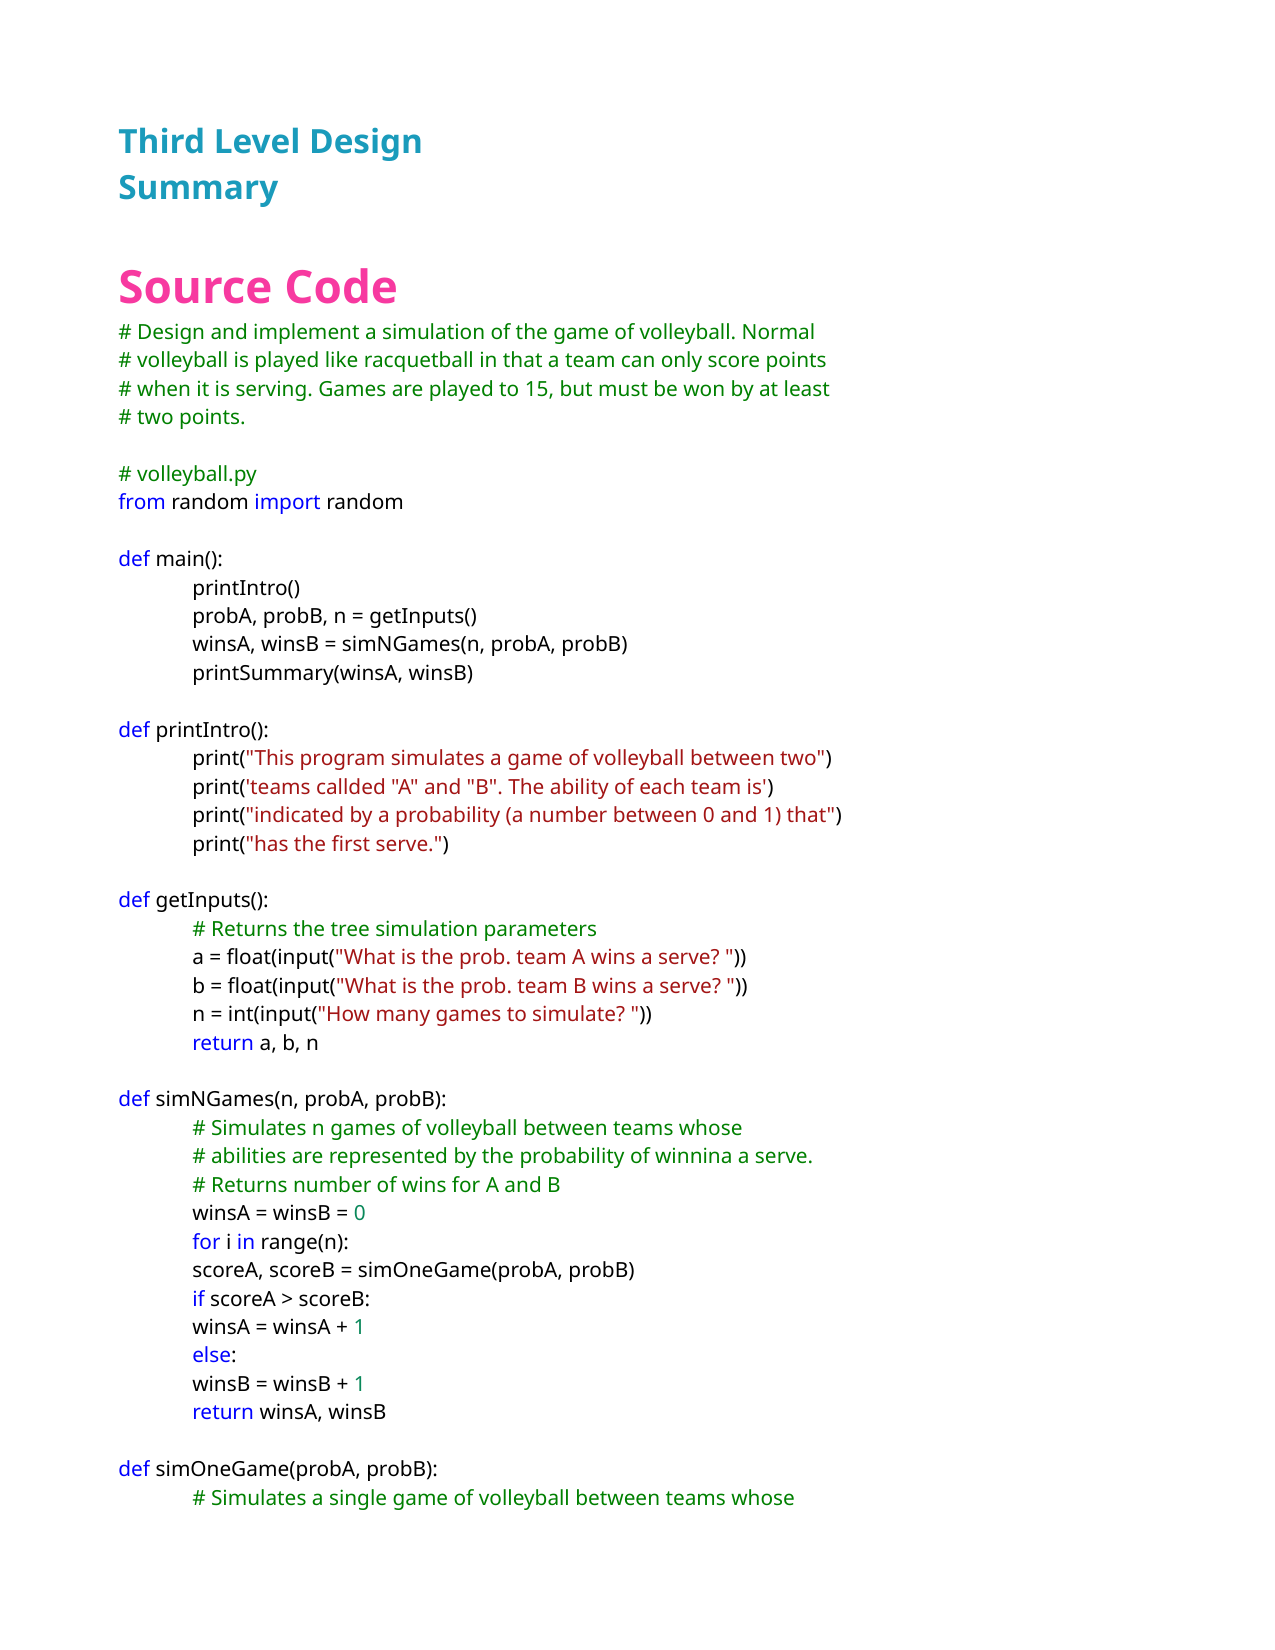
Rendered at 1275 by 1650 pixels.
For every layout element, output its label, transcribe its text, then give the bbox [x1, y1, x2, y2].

text def getInputs(): [118, 886, 1157, 914]
text def simOneGame(probA, probB): [118, 1454, 1157, 1483]
text winsA = winsA + 1 [192, 1312, 1157, 1341]
text # volleyball is played like racquetball in that a team can only score points [118, 345, 1157, 374]
text a = float(input("What is the prob. team A wins a serve? ")) [192, 942, 1157, 971]
text Third Level Design [118, 118, 1157, 163]
text def main(): [118, 544, 1157, 573]
text if scoreA > scoreB: [192, 1284, 1157, 1312]
text # volleyball.py [118, 459, 1157, 487]
text winsB = winsB + 1 [192, 1369, 1157, 1397]
text Source Code [118, 254, 1157, 317]
text return winsA, winsB [192, 1397, 1157, 1426]
text n = int(input("How many games to simulate? ")) [192, 999, 1157, 1028]
text printIntro() [192, 573, 1157, 601]
text # Returns number of wins for A and B [192, 1170, 1157, 1198]
text b = float(input("What is the prob. team B wins a serve? ")) [192, 971, 1157, 999]
text # Simulates n games of volleyball between teams whose [192, 1113, 1157, 1141]
text def printIntro(): [118, 715, 1157, 743]
text for i in range(n): [192, 1227, 1157, 1255]
text print("This program simulates a game of volleyball between two") [192, 743, 1157, 772]
text # Returns the tree simulation parameters [192, 914, 1157, 942]
text printSummary(winsA, winsB) [192, 658, 1157, 686]
text winsA = winsB = 0 [192, 1198, 1157, 1227]
text # Design and implement a simulation of the game of volleyball. Normal [118, 317, 1157, 345]
text scoreA, scoreB = simOneGame(probA, probB) [192, 1255, 1157, 1284]
text # Simulates a single game of volleyball between teams whose [192, 1483, 1157, 1511]
text from random import random [118, 487, 1157, 516]
text # abilities are represented by the probability of winnina a serve. [192, 1141, 1157, 1170]
text Summary [118, 163, 1157, 209]
text winsA, winsB = simNGames(n, probA, probB) [192, 629, 1157, 658]
text print("has the first serve.") [192, 829, 1157, 857]
text def simNGames(n, probA, probB): [118, 1084, 1157, 1113]
text return a, b, n [192, 1028, 1157, 1056]
text print('teams callded "A" and "B". The ability of each team is') [192, 772, 1157, 800]
text probA, probB, n = getInputs() [192, 601, 1157, 629]
text print("indicated by a probability (a number between 0 and 1) that") [192, 800, 1157, 829]
text # two points. [118, 402, 1157, 431]
text else: [192, 1341, 1157, 1369]
text # when it is serving. Games are played to 15, but must be won by at least [118, 374, 1157, 402]
